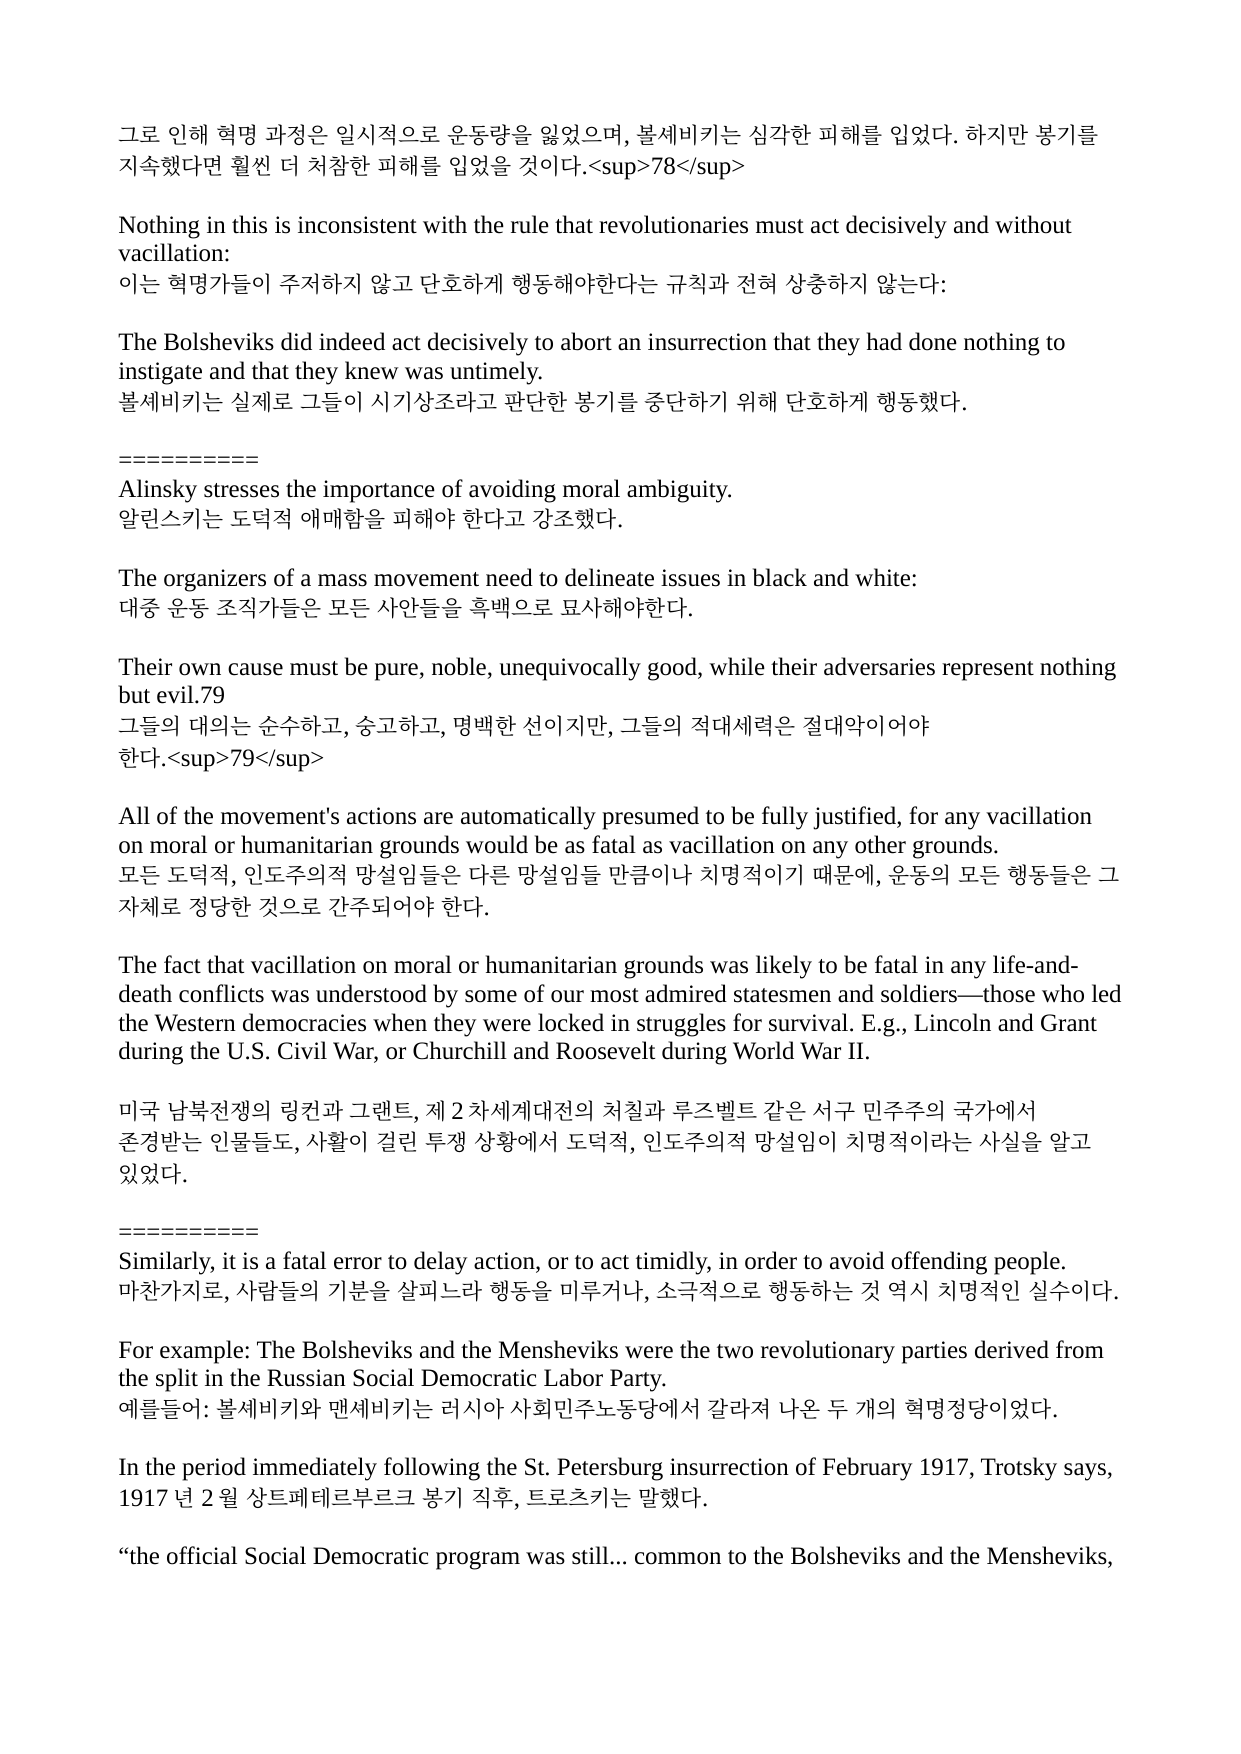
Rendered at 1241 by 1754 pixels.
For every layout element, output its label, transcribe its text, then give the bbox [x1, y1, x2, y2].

text 대중 운동 조직가들은 모든 사안들을 흑백으로 묘사해야한다. [118, 592, 1122, 623]
text 1917년 2월 상트페테르부르크 봉기 직후, 트로츠키는 말했다. [118, 1481, 1122, 1513]
text 볼셰비키는 실제로 그들이 시기상조라고 판단한 봉기를 중단하기 위해 단호하게 행동했다. [118, 385, 1122, 416]
text 그들의 대의는 순수하고, 숭고하고, 명백한 선이지만, 그들의 적대세력은 절대악이어야 한다.<sup>79</sup> [118, 709, 1122, 772]
text The Bolsheviks did indeed act decisively to abort an insurrection that they had done nothing to instigate and that they knew was untimely. [118, 327, 1122, 385]
text For example: The Bolsheviks and the Mensheviks were the two revolutionary parties derived from the split in the Russian Social Democratic Labor Party. [118, 1335, 1122, 1392]
text 미국 남북전쟁의 링컨과 그랜트, 제2차세계대전의 처칠과 루즈벨트 같은 서구 민주주의 국가에서 존경받는 인물들도, 사활이 걸린 투쟁 상황에서 도덕적, 인도주의적 망설임이 치명적이라는 사실을 알고 있었다. [118, 1094, 1122, 1188]
text 이는 혁명가들이 주저하지 않고 단호하게 행동해야한다는 규칙과 전혀 상충하지 않는다: [118, 267, 1122, 299]
text 예를들어: 볼셰비키와 맨셰비키는 러시아 사회민주노동당에서 갈라져 나온 두 개의 혁명정당이었다. [118, 1392, 1122, 1424]
text Nothing in this is inconsistent with the rule that revolutionaries must act decisively and without vacillation: [118, 210, 1122, 267]
text Their own cause must be pure, noble, unequivocally good, while their adversaries represent nothing but evil.79 [118, 652, 1122, 709]
text 모든 도덕적, 인도주의적 망설임들은 다른 망설임들 만큼이나 치명적이기 때문에, 운동의 모든 행동들은 그 자체로 정당한 것으로 간주되어야 한다. [118, 858, 1122, 921]
text All of the movement's actions are automatically presumed to be fully justified, for any vacillation on moral or humanitarian grounds would be as fatal as vacillation on any other grounds. [118, 801, 1122, 858]
text 그로 인해 혁명 과정은 일시적으로 운동량을 잃었으며, 볼셰비키는 심각한 피해를 입었다. 하지만 봉기를 지속했다면 훨씬 더 처참한 피해를 입었을 것이다.<sup>78</sup> [118, 118, 1122, 181]
text Similarly, it is a fatal error to delay action, or to act timidly, in order to avoid offending people. [118, 1246, 1122, 1274]
text Alinsky stresses the importance of avoiding moral ambiguity. [118, 474, 1122, 503]
text “the official Social Democratic program was still... common to the Bolsheviks and the Mensheviks, [118, 1541, 1122, 1570]
text The fact that vacillation on moral or humanitarian grounds was likely to be fatal in any life-and-death conflicts was understood by some of our most admired statesmen and soldiers—those who led the Western democracies when they were locked in struggles for survival. E.g., Lincoln and Grant during the U.S. Civil War, or Churchill and Roosevelt during World War II. [118, 950, 1122, 1065]
text 알린스키는 도덕적 애매함을 피해야 한다고 강조했다. [118, 503, 1122, 534]
text 마찬가지로, 사람들의 기분을 살피느라 행동을 미루거나, 소극적으로 행동하는 것 역시 치명적인 실수이다. [118, 1274, 1122, 1306]
text In the period immediately following the St. Petersburg insurrection of February 1917, Trotsky says, [118, 1452, 1122, 1481]
text ========== [118, 1217, 1122, 1246]
text The organizers of a mass movement need to delineate issues in black and white: [118, 563, 1122, 592]
text ========== [118, 445, 1122, 474]
